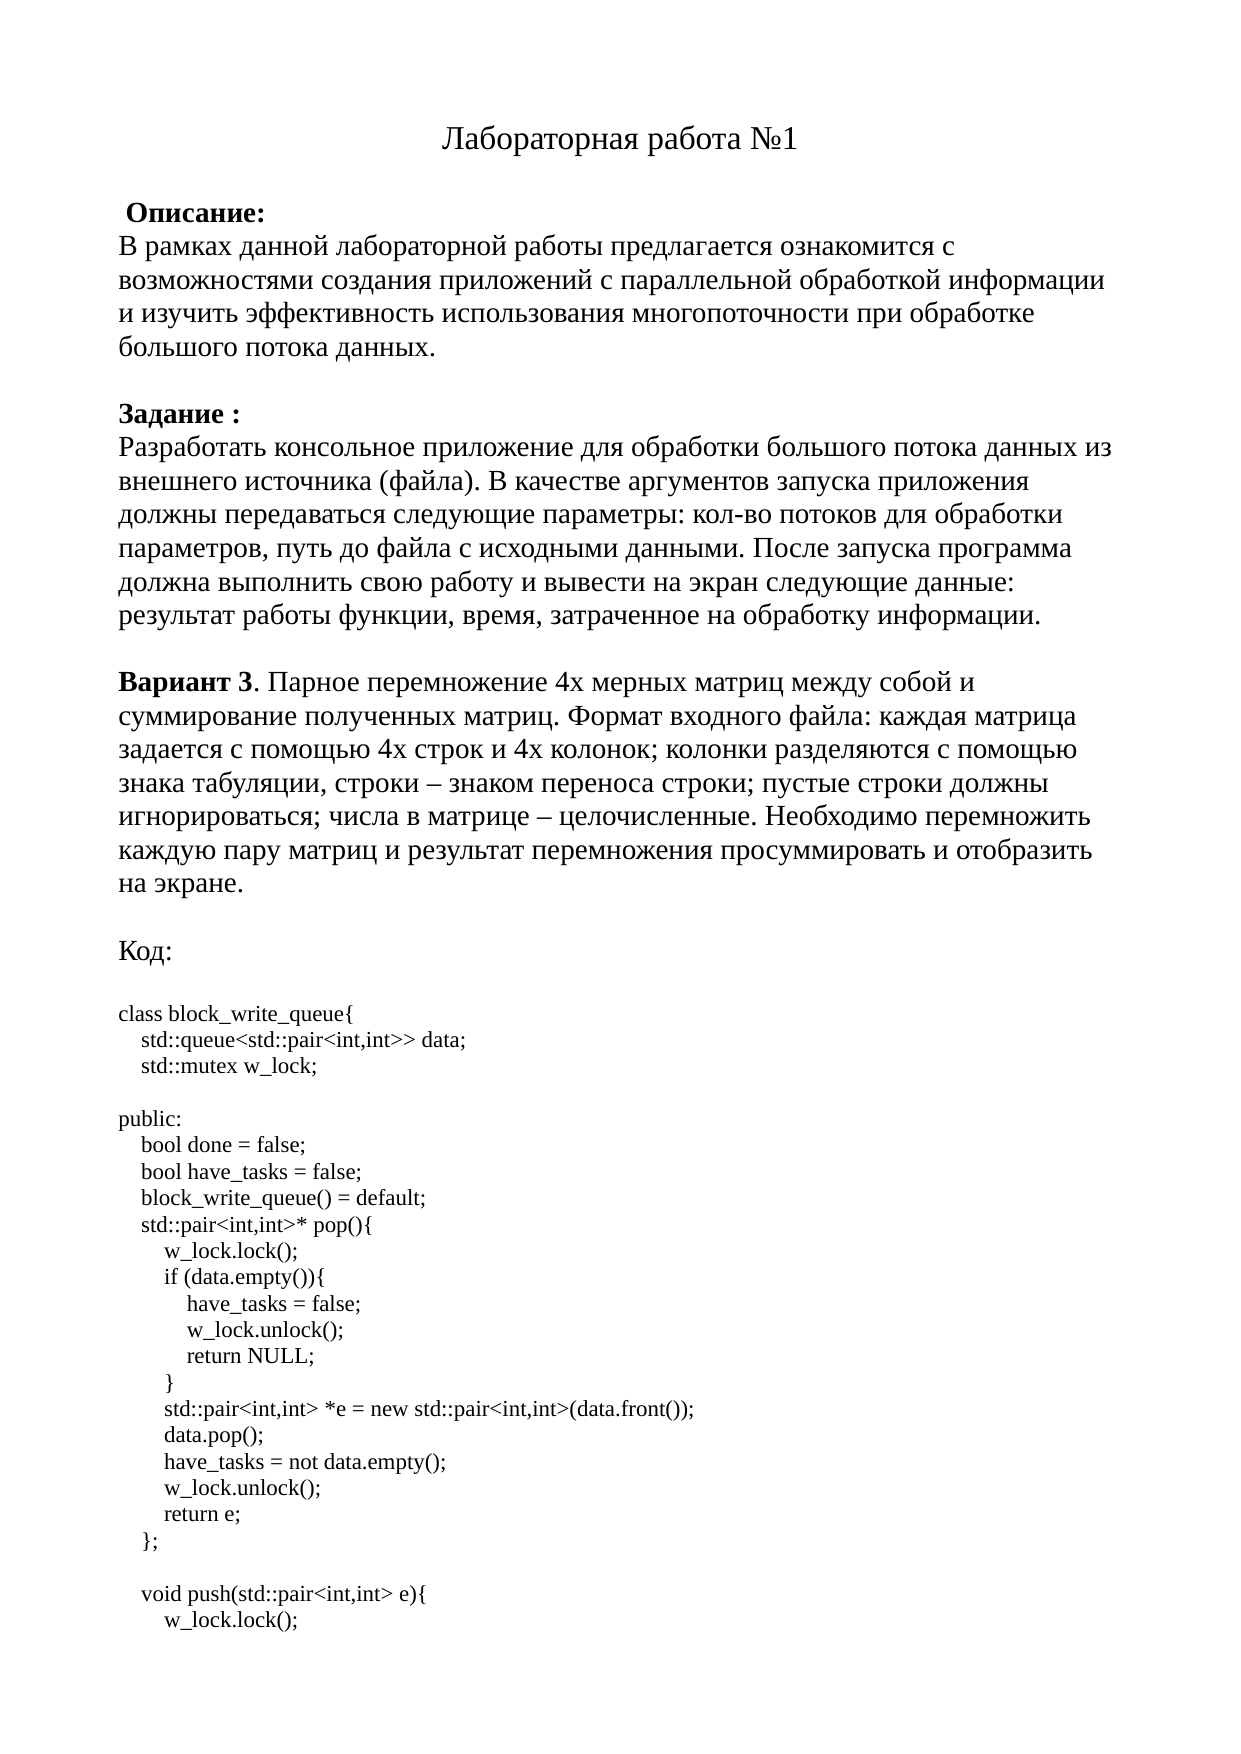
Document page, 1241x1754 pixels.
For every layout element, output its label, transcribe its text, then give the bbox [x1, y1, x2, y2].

text std::pair<int,int> *e = new std::pair<int,int>(data.front()); [118, 1395, 1122, 1421]
text }; [118, 1527, 1122, 1553]
text block_write_queue() = default; [118, 1184, 1122, 1211]
text В рамках данной лабораторной работы предлагается ознакомится с возможностями создания приложений с параллельной обработкой информации и изучить эффективность использования многопоточности при обработке большого потока данных. [118, 228, 1122, 362]
text have_tasks = false; [118, 1290, 1122, 1316]
text Лабораторная работа №1 [118, 118, 1122, 156]
text Задание : [118, 396, 1122, 429]
text return e; [118, 1501, 1122, 1527]
text } [118, 1369, 1122, 1395]
text Вариант 3. Парное перемножение 4х мерных матриц между собой и суммирование полученных матриц. Формат входного файла: каждая матрица задается с помощью 4х строк и 4х колонок; колонки разделяются с помощью знака табуляции, строки – знаком переноса строки; пустые строки должны игнорироваться; числа в матрице – целочисленные. Необходимо перемножить каждую пару матриц и результат перемножения просуммировать и отобразить на экране. [118, 664, 1122, 899]
text w_lock.unlock(); [118, 1316, 1122, 1342]
text w_lock.unlock(); [118, 1474, 1122, 1501]
text std::pair<int,int>* pop(){ [118, 1211, 1122, 1237]
text return NULL; [118, 1342, 1122, 1369]
text data.pop(); [118, 1421, 1122, 1448]
text bool done = false; [118, 1132, 1122, 1158]
text void push(std::pair<int,int> e){ [118, 1579, 1122, 1606]
text bool have_tasks = false; [118, 1158, 1122, 1184]
text w_lock.lock(); [118, 1237, 1122, 1263]
text class block_write_queue{ [118, 1000, 1122, 1026]
text Описание: [118, 195, 1122, 228]
text if (data.empty()){ [118, 1263, 1122, 1290]
text Разработать консольное приложение для обработки большого потока данных из внешнего источника (файла). В качестве аргументов запуска приложения должны передаваться следующие параметры: кол-во потоков для обработки параметров, путь до файла с исходными данными. После запуска программа должна выполнить свою работу и вывести на экран следующие данные: результат работы функции, время, затраченное на обработку информации. [118, 429, 1122, 631]
text w_lock.lock(); [118, 1606, 1122, 1632]
text Код: [118, 933, 1122, 966]
text have_tasks = not data.empty(); [118, 1448, 1122, 1474]
text std::mutex w_lock; [118, 1052, 1122, 1079]
text std::queue<std::pair<int,int>> data; [118, 1026, 1122, 1052]
text public: [118, 1105, 1122, 1132]
